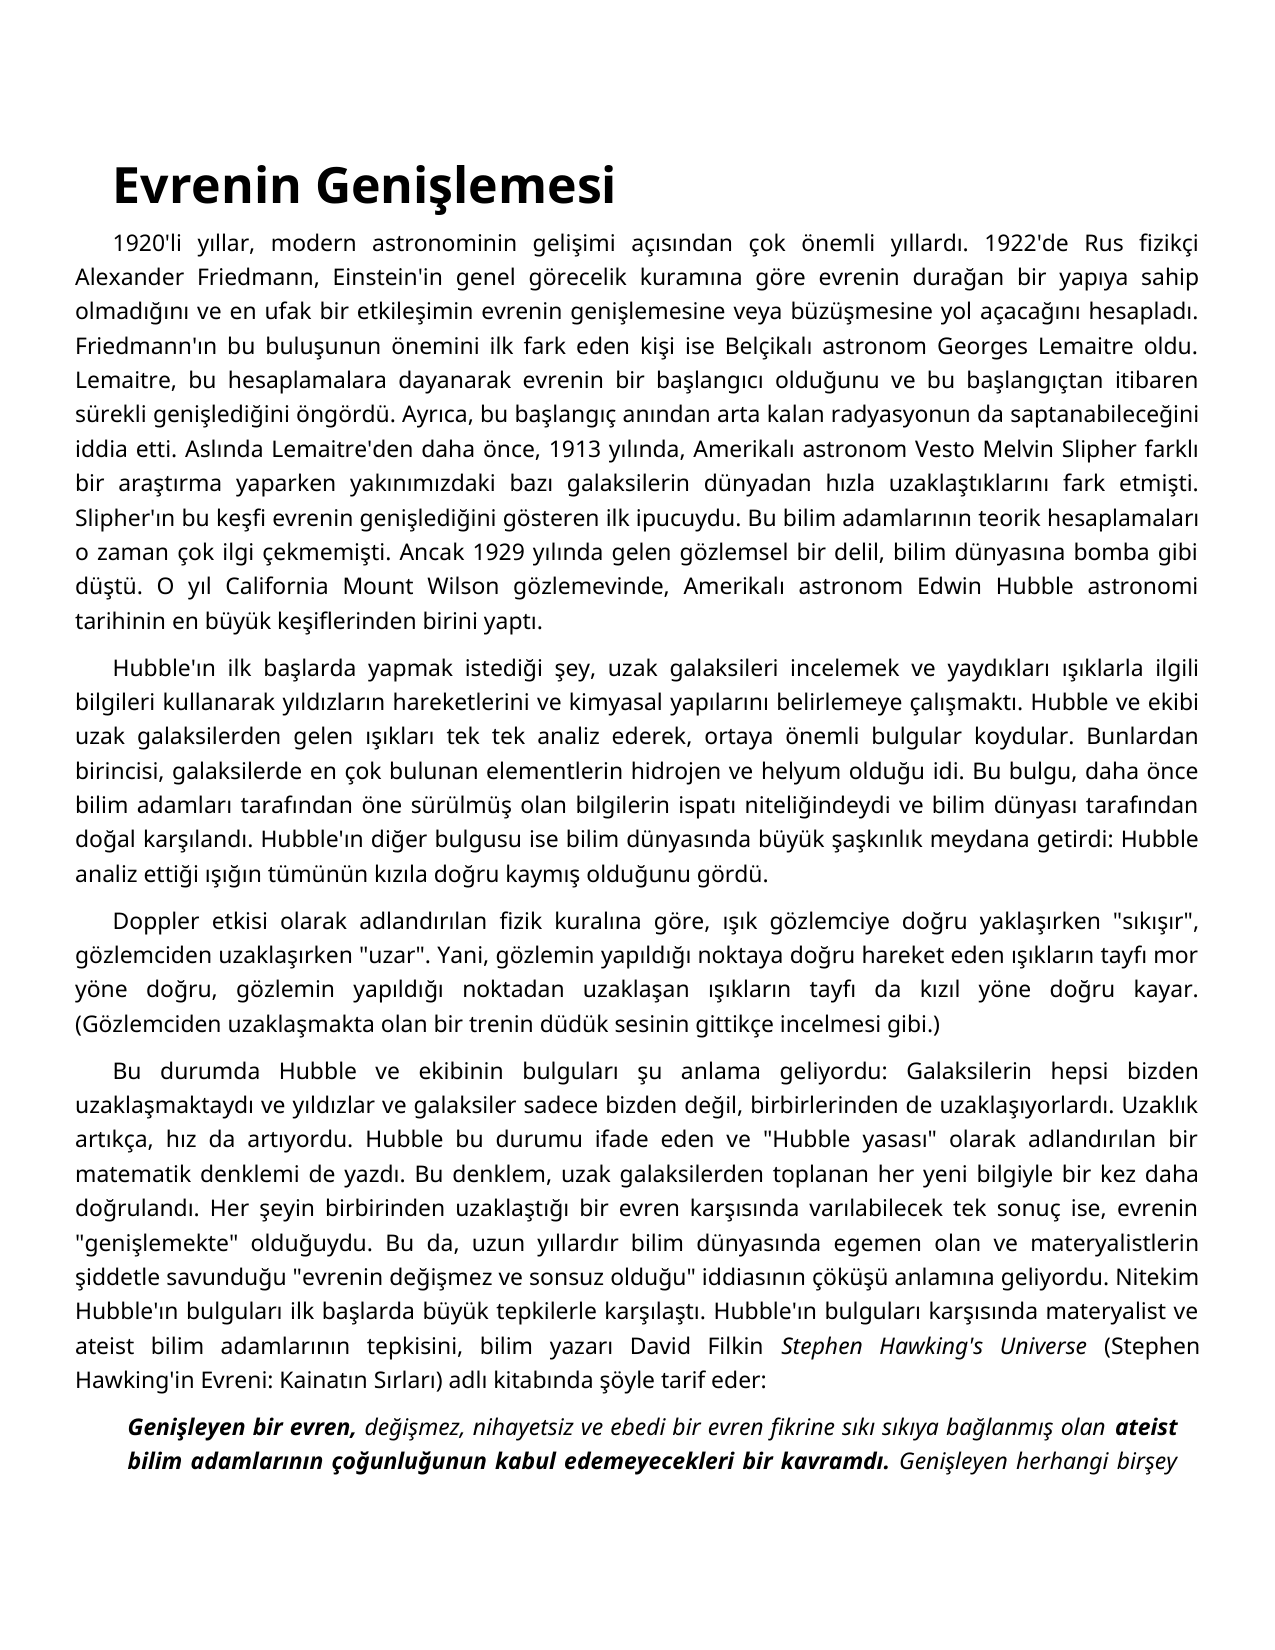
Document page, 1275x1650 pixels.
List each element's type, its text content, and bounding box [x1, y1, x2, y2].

subtitle Evrenin Genişlemesi [112, 150, 1200, 218]
text Bu durumda Hubble ve ekibinin bulguları şu anlama geliyordu: Galaksilerin hepsi bizden uzaklaşmaktaydı ve yıldızlar ve galaksiler sadece bizden değil, birbirlerinden de uzaklaşıyorlardı. Uzaklık artıkça, hız da artıyordu. Hubble bu durumu ifade eden ve "Hubble yasası" olarak adlandırılan bir matematik denklemi de yazdı. Bu denklem, uzak galaksilerden toplanan her yeni bilgiyle bir kez daha doğrulandı. Her şeyin birbirinden uzaklaştığı bir evren karşısında varılabilecek tek sonuç ise, evrenin "genişlemekte" olduğuydu. Bu da, uzun yıllardır bilim dünyasında egemen olan ve materyalistlerin şiddetle savunduğu "evrenin değişmez ve sonsuz olduğu" iddiasının çöküşü anlamına geliyordu. Nitekim Hubble'ın bulguları ilk başlarda büyük tepkilerle karşılaştı. Hubble'ın bulguları karşısında materyalist ve ateist bilim adamlarının tepkisini, bilim yazarı David Filkin Stephen Hawking's Universe (Stephen Hawking'in Evreni: Kainatın Sırları) adlı kitabında şöyle tarif eder: [75, 1054, 1200, 1395]
text Genişleyen bir evren, değişmez, nihayetsiz ve ebedi bir evren fikrine sıkı sıkıya bağlanmış olan ateist bilim adamlarının çoğunluğunun kabul edemeyecekleri bir kavramdı. Genişleyen herhangi birşey [127, 1411, 1177, 1476]
text Hubble'ın ilk başlarda yapmak istediği şey, uzak galaksileri incelemek ve yaydıkları ışıklarla ilgili bilgileri kullanarak yıldızların hareketlerini ve kimyasal yapılarını belirlemeye çalışmaktı. Hubble ve ekibi uzak galaksilerden gelen ışıkları tek tek analiz ederek, ortaya önemli bulgular koydular. Bunlardan birincisi, galaksilerde en çok bulunan elementlerin hidrojen ve helyum olduğu idi. Bu bulgu, daha önce bilim adamları tarafından öne sürülmüş olan bilgilerin ispatı niteliğindeydi ve bilim dünyası tarafından doğal karşılandı. Hubble'ın diğer bulgusu ise bilim dünyasında büyük şaşkınlık meydana getirdi: Hubble analiz ettiği ışığın tümünün kızıla doğru kaymış olduğunu gördü. [75, 651, 1200, 889]
text Doppler etkisi olarak adlandırılan fizik kuralına göre, ışık gözlemciye doğru yaklaşırken "sıkışır", gözlemciden uzaklaşırken "uzar". Yani, gözlemin yapıldığı noktaya doğru hareket eden ışıkların tayfı mor yöne doğru, gözlemin yapıldığı noktadan uzaklaşan ışıkların tayfı da kızıl yöne doğru kayar. (Gözlemciden uzaklaşmakta olan bir trenin düdük sesinin gittikçe incelmesi gibi.) [75, 904, 1200, 1039]
text 1920'li yıllar, modern astronominin gelişimi açısından çok önemli yıllardı. 1922'de Rus fizikçi Alexander Friedmann, Einstein'in genel görecelik kuramına göre evrenin durağan bir yapıya sahip olmadığını ve en ufak bir etkileşimin evrenin genişlemesine veya büzüşmesine yol açacağını hesapladı. Friedmann'ın bu buluşunun önemini ilk fark eden kişi ise Belçikalı astronom Georges Lemaitre oldu. Lemaitre, bu hesaplamalara dayanarak evrenin bir başlangıcı olduğunu ve bu başlangıçtan itibaren sürekli genişlediğini öngördü. Ayrıca, bu başlangıç anından arta kalan radyasyonun da saptanabileceğini iddia etti. Aslında Lemaitre'den daha önce, 1913 yılında, Amerikalı astronom Vesto Melvin Slipher farklı bir araştırma yaparken yakınımızdaki bazı galaksilerin dünyadan hızla uzaklaştıklarını fark etmişti. Slipher'ın bu keşfi evrenin genişlediğini gösteren ilk ipucuydu. Bu bilim adamlarının teorik hesaplamaları o zaman çok ilgi çekmemişti. Ancak 1929 yılında gelen gözlemsel bir delil, bilim dünyasına bomba gibi düştü. O yıl California Mount Wilson gözlemevinde, Amerikalı astronom Edwin Hubble astronomi tarihinin en büyük keşiflerinden birini yaptı. [75, 226, 1200, 636]
